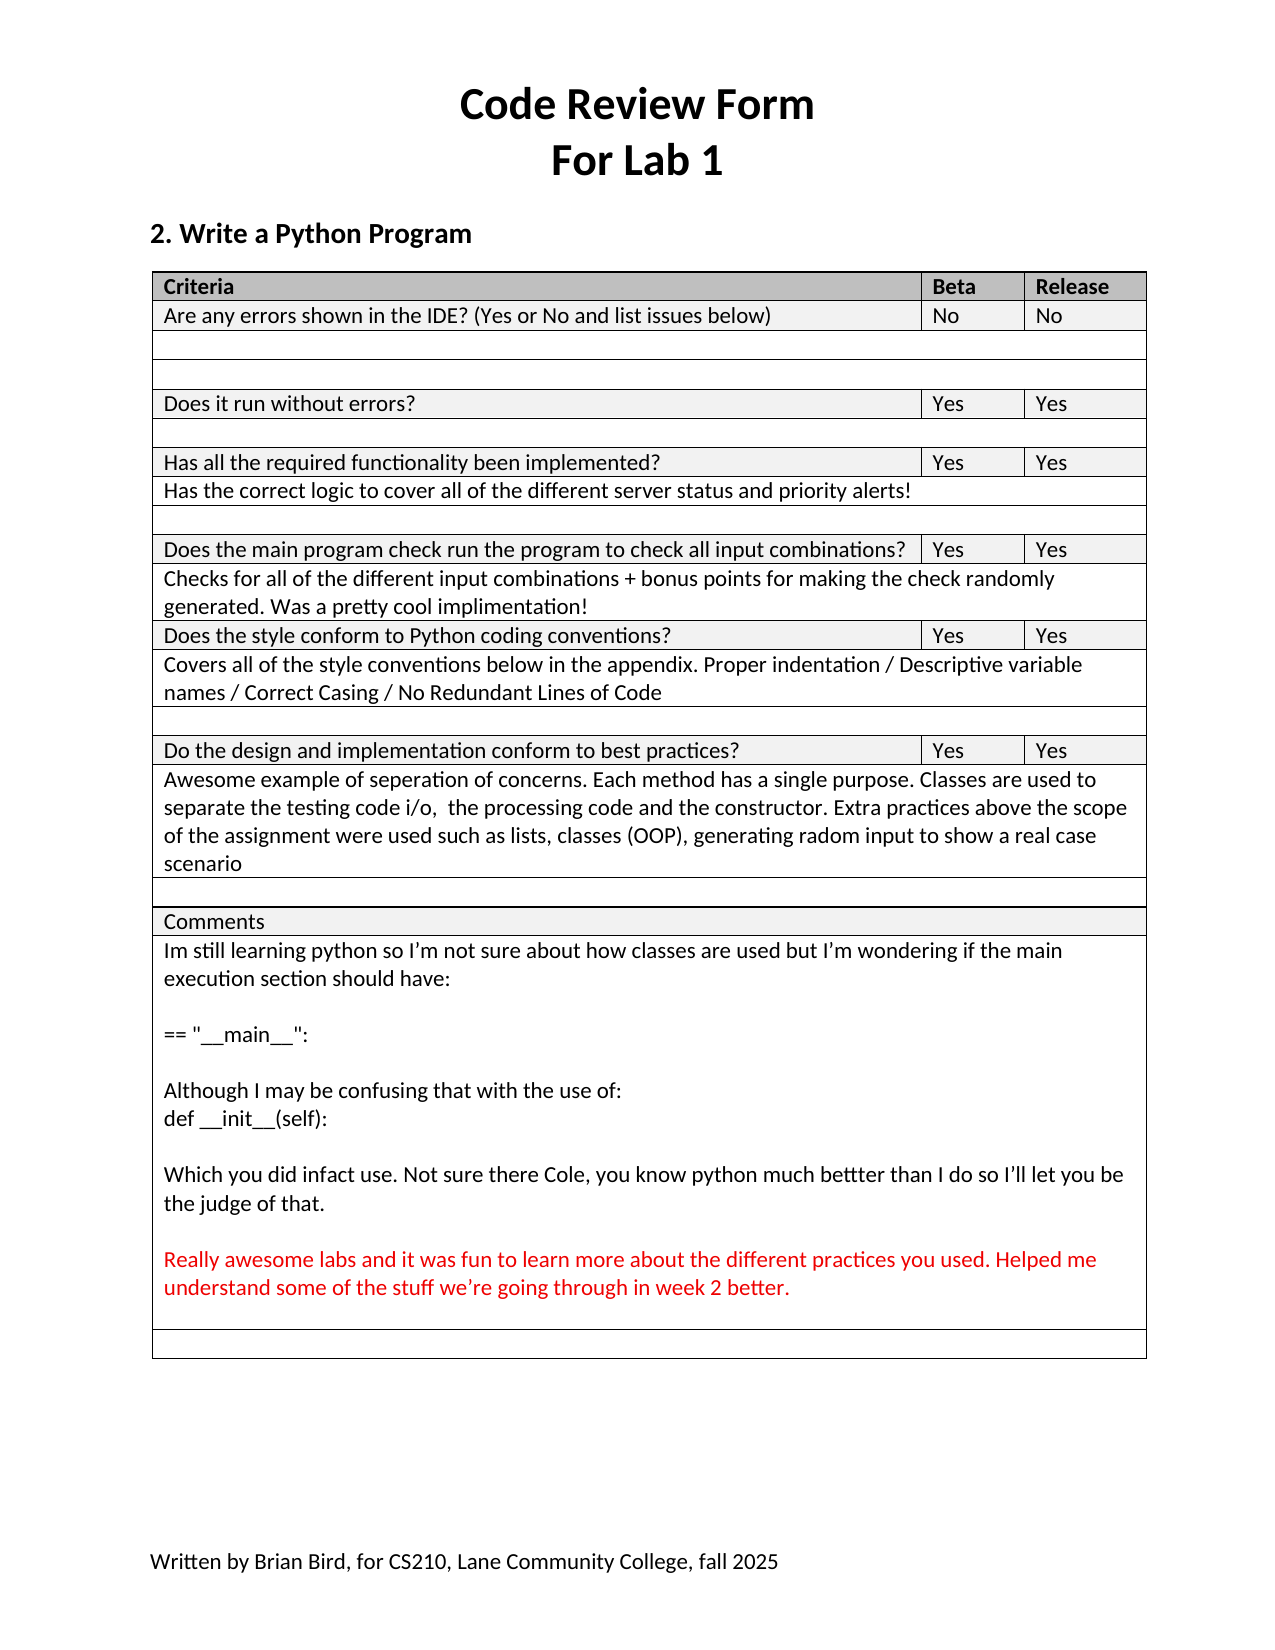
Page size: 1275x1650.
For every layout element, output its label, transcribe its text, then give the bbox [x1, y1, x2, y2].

table_cell Yes [922, 390, 1024, 417]
table_cell Yes [1025, 535, 1146, 563]
table_cell Yes [922, 621, 1024, 649]
table_cell Awesome example of seperation of concerns. Each method has a single purpose. Classes are used to separate the testing code i/o, the processing code and the constructor. Extra practices above the scope of the assignment were used such as lists, classes (OOP), generating radom input to show a real case scenario [153, 765, 1146, 877]
table_cell No [922, 301, 1024, 330]
table_cell Yes [1025, 736, 1146, 764]
table_cell Yes [922, 535, 1024, 563]
table_cell Has all the required functionality been implemented? [153, 448, 921, 476]
table_cell [153, 331, 1146, 359]
table_cell Covers all of the style conventions below in the appendix. Proper indentation / Descriptive variable names / Correct Casing / No Redundant Lines of Code [153, 650, 1146, 706]
table_header Beta [922, 273, 1024, 300]
table_cell [153, 360, 1146, 388]
table_cell No [1025, 301, 1146, 330]
table_header Criteria [153, 273, 921, 300]
table_cell [153, 878, 1146, 906]
table_cell Yes [1025, 390, 1146, 417]
table_cell [153, 506, 1146, 534]
table_cell [153, 707, 1146, 735]
table_cell [153, 419, 1146, 447]
table_cell Yes [922, 448, 1024, 476]
table_cell Yes [922, 736, 1024, 764]
table_cell Does the style conform to Python coding conventions? [153, 621, 921, 649]
table_cell Yes [1025, 448, 1146, 476]
table_cell Do the design and implementation conform to best practices? [153, 736, 921, 764]
text 2. Write a Python Program [150, 215, 1125, 251]
table_cell Im still learning python so I’m not sure about how classes are used but I’m wondering if the main execution section should have: == "__main__": Although I may be confusing that with the use of: def __init__(self): Which you did infact use. Not sure there Cole, you know python much bettter than I do so I’ll let you be the judge of that. Really awesome labs and it was fun to learn more about the different practices you used. Helped me understand some of the stuff we’re going through in week 2 better. [153, 936, 1146, 1329]
table_cell Does the main program check run the program to check all input combinations? [153, 535, 921, 563]
table_cell Does it run without errors? [153, 390, 921, 417]
table_cell Are any errors shown in the IDE? (Yes or No and list issues below) [153, 301, 921, 330]
table_cell Yes [1025, 621, 1146, 649]
table_cell Has the correct logic to cover all of the different server status and priority alerts! [153, 477, 1146, 505]
table_cell Checks for all of the different input combinations + bonus points for making the check randomly generated. Was a pretty cool implimentation! [153, 564, 1146, 620]
table_header Release [1025, 273, 1146, 300]
table_cell [153, 1330, 1146, 1358]
table_cell Comments [153, 908, 1146, 935]
